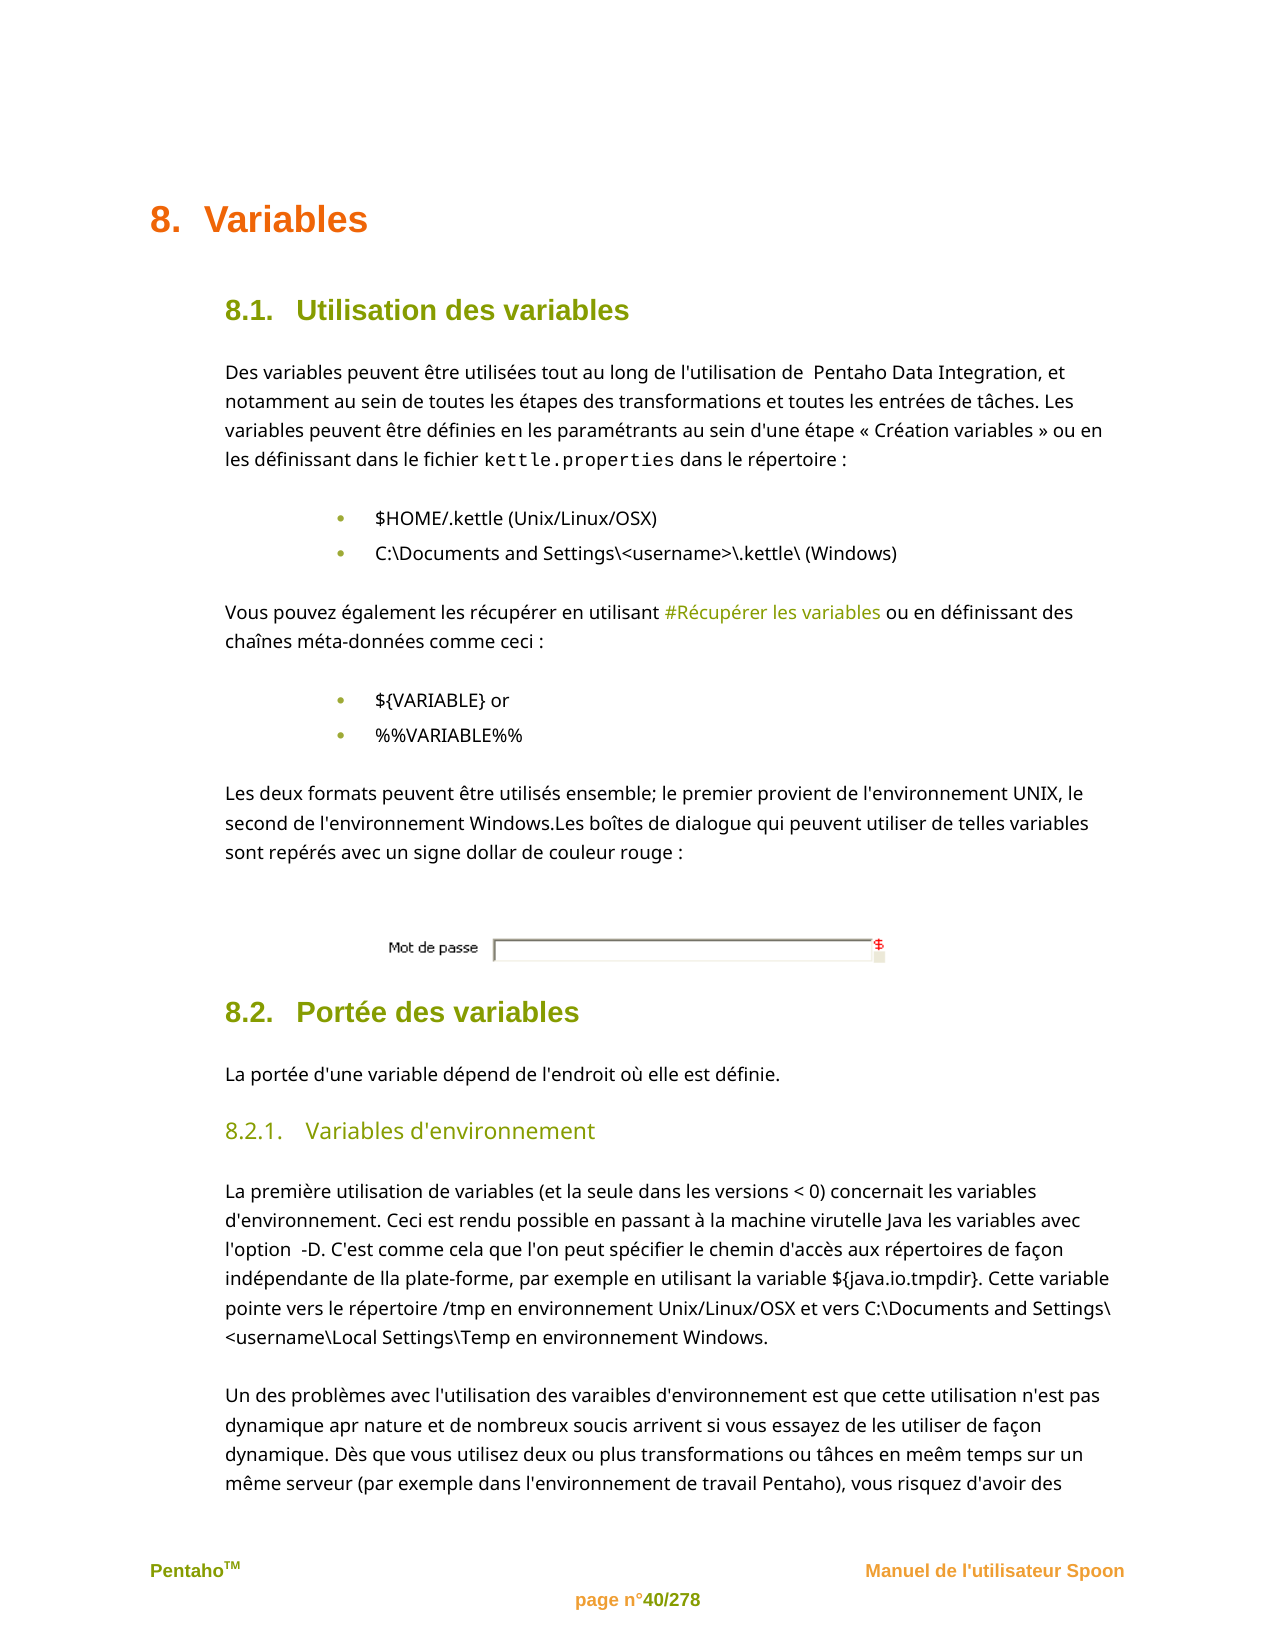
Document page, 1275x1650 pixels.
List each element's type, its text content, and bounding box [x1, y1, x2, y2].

subtitle Utilisation des variables [225, 297, 1125, 326]
list $HOME/.kettle (Unix/Linux/OSX) [337, 502, 1125, 531]
subtitle Variables [150, 209, 1125, 238]
text Un des problèmes avec l'utilisation des varaibles d'environnement est que cette utilisation n'est pas dynamique apr nature et de nombreux soucis arrivent si vous essayez de les utiliser de façon dynamique. Dès que vous utilisez deux ou plus transformations ou tâhces en meêm temps sur un même serveur (par exemple dans l'environnement de travail Pentaho), vous risquez d'avoir des [225, 1379, 1125, 1496]
text La première utilisation de variables (et la seule dans les versions < 0) concernait les variables d'environnement. Ceci est rendu possible en passant à la machine virutelle Java les variables avec l'option -D. C'est comme cela que l'on peut spécifier le chemin d'accès aux répertoires de façon indépendante de lla plate-forme, par exemple en utilisant la variable ${java.io.tmpdir}. Cette variable pointe vers le répertoire /tmp en environnement Unix/Linux/OSX et vers C:\Documents and Settings\<username\Local Settings\Temp en environnement Windows. [225, 1175, 1125, 1350]
list ${VARIABLE} or [337, 684, 1125, 713]
text Les deux formats peuvent être utilisés ensemble; le premier provient de l'environnement UNIX, le second de l'environnement Windows.Les boîtes de dialogue qui peuvent utiliser de telles variables sont repérés avec un signe dollar de couleur rouge : [225, 777, 1125, 865]
text La portée d'une variable dépend de l'endroit où elle est définie. [225, 1058, 1125, 1087]
picture [380, 935, 895, 968]
subtitle Variables d'environnement [225, 1116, 1125, 1146]
text Des variables peuvent être utilisées tout au long de l'utilisation de Pentaho Data Integration, et notamment au sein de toutes les étapes des transformations et toutes les entrées de tâches. Les variables peuvent être définies en les paramétrants au sein d'une étape « Création variables » ou en les définissant dans le fichier kettle.properties dans le répertoire : [225, 356, 1125, 473]
list %%VARIABLE%% [337, 719, 1125, 748]
subtitle Portée des variables [225, 894, 1125, 1028]
text Vous pouvez également les récupérer en utilisant #Récupérer les variables ou en définissant des chaînes méta-données comme ceci : [225, 596, 1125, 654]
list C:\Documents and Settings\<username>\.kettle\ (Windows) [337, 537, 1125, 566]
